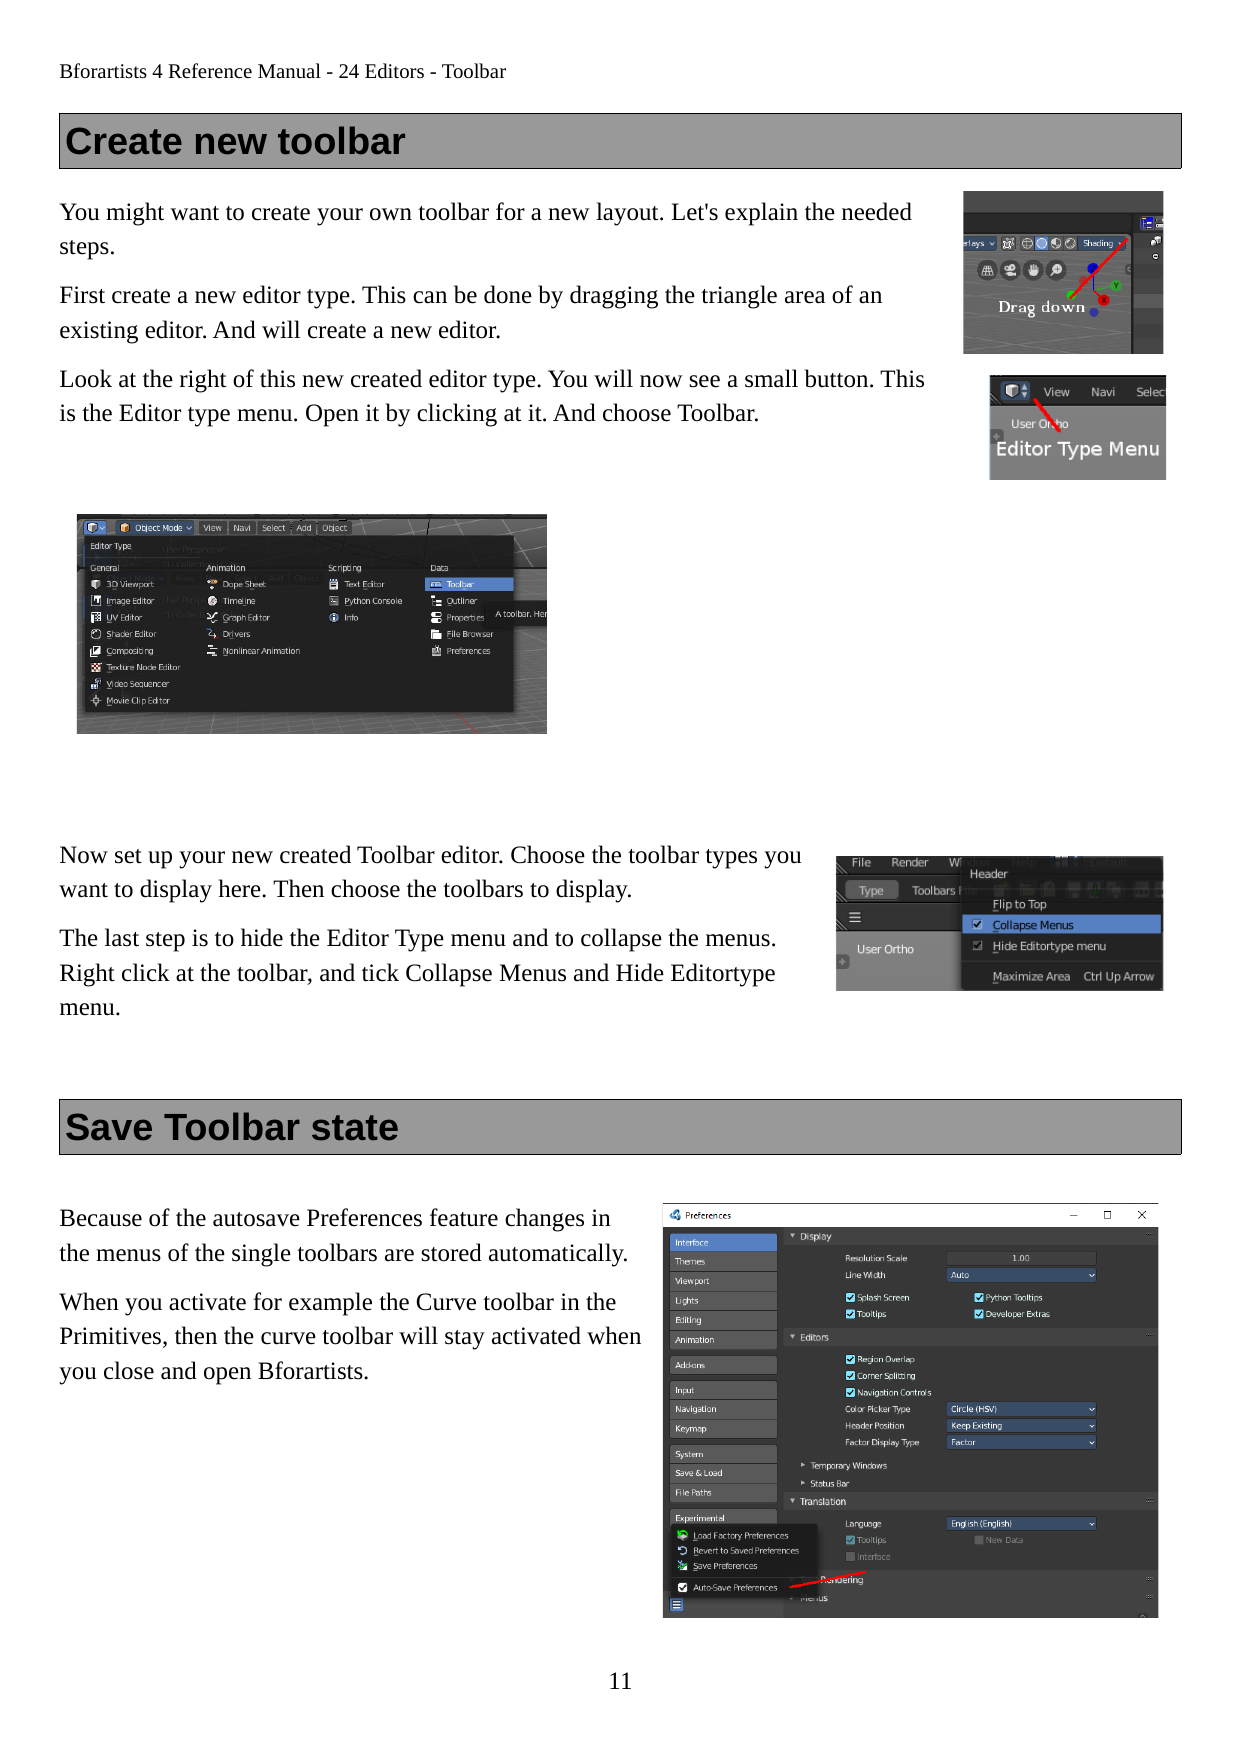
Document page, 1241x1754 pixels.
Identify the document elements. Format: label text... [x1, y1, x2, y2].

picture [963, 191, 1164, 354]
picture [988, 375, 1167, 480]
text The last step is to hide the Editor Type menu and to collapse the menus. Right click at the toolbar, and tick Collapse Menus and Hide Editortype menu. [59, 923, 1181, 1021]
picture [76, 514, 547, 734]
text You might want to create your own toolbar for a new layout. Let's explain the needed steps. [59, 197, 963, 260]
text Now set up your new created Toolbar editor. Choose the toolbar types you want to display here. Then choose the toolbars to display. [59, 840, 1181, 903]
picture [662, 1203, 1159, 1618]
text First create a new editor type. This can be done by dragging the triangle area of an existing editor. And will create a new editor. [59, 280, 963, 343]
table_header Save Toolbar state [60, 1100, 1181, 1154]
table_header Create new toolbar [60, 114, 1181, 168]
text Look at the right of this new created editor type. You will now see a small button. This is the Editor type menu. Open it by clicking at it. And choose Toolbar. [59, 364, 1181, 427]
picture [835, 856, 1164, 991]
text Because of the autosave Preferences feature changes in the menus of the single toolbars are stored automatically. [59, 1203, 662, 1266]
text When you activate for example the Curve toolbar in the Primitives, then the curve toolbar will stay activated when you close and open Bforartists. [59, 1287, 662, 1384]
